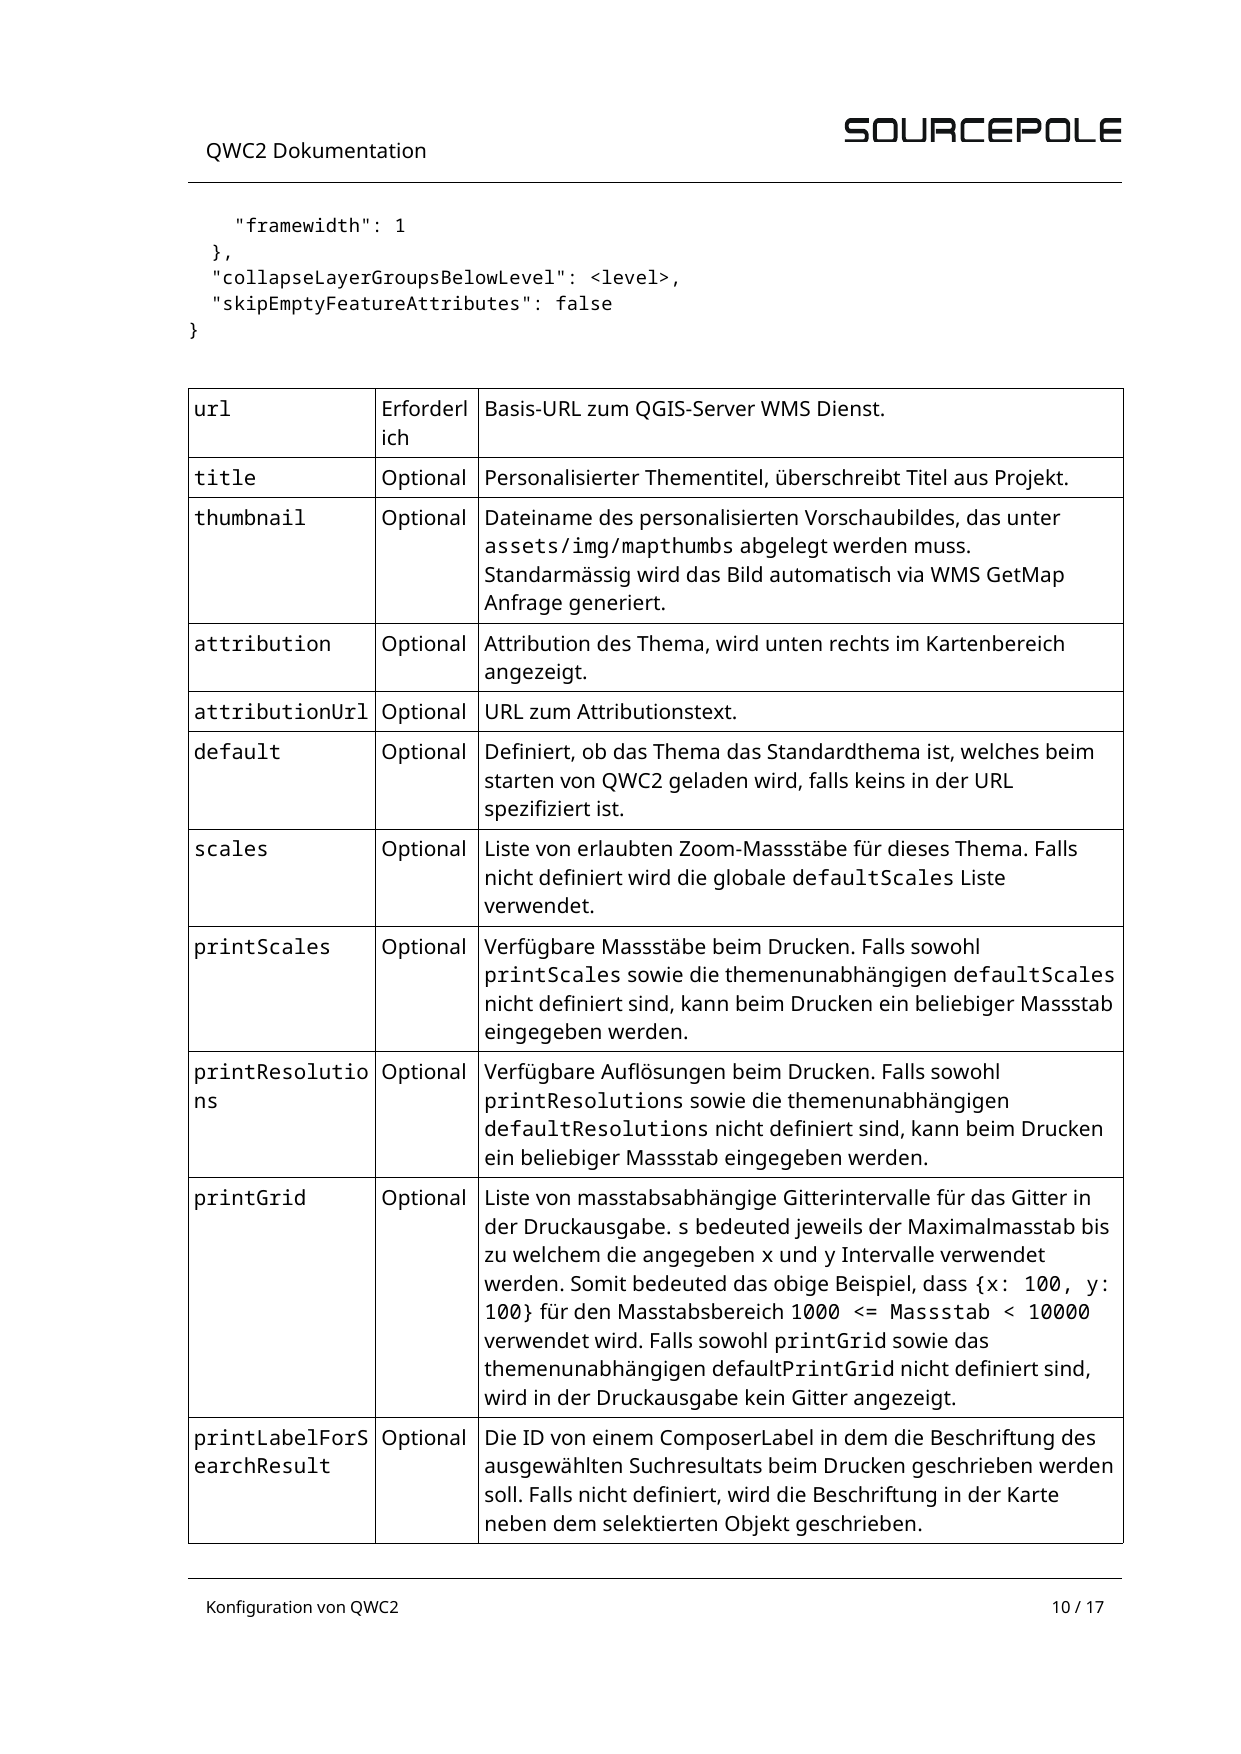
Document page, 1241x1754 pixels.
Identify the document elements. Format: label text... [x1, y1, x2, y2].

table_cell Optional [376, 458, 478, 497]
table_cell title [189, 458, 375, 497]
table_cell URL zum Attributionstext. [479, 692, 1123, 731]
table_cell Personalisierter Thementitel, überschreibt Titel aus Projekt. [479, 458, 1123, 497]
table_cell printGrid [189, 1178, 375, 1417]
table_cell Optional [376, 1052, 478, 1177]
table_cell Optional [376, 1178, 478, 1417]
table_header url [189, 389, 375, 457]
table_cell Dateiname des personalisierten Vorschaubildes, das unter assets/img/mapthumbs abgelegt werden muss. Standarmässig wird das Bild automatisch via WMS GetMap Anfrage generiert. [479, 498, 1123, 623]
table_cell Attribution des Thema, wird unten rechts im Kartenbereich angezeigt. [479, 624, 1123, 691]
table_cell Optional [376, 624, 478, 691]
table_cell thumbnail [189, 498, 375, 623]
table_cell scales [189, 830, 375, 926]
table_header Basis-URL zum QGIS-Server WMS Dienst. [479, 389, 1123, 457]
table_cell Verfügbare Auflösungen beim Drucken. Falls sowohl printResolutions sowie die themenunabhängigen defaultResolutions nicht definiert sind, kann beim Drucken ein beliebiger Massstab eingegeben werden. [479, 1052, 1123, 1177]
table_cell Liste von erlaubten Zoom-Massstäbe für dieses Thema. Falls nicht definiert wird die globale defaultScales Liste verwendet. [479, 830, 1123, 926]
table_cell Definiert, ob das Thema das Standardthema ist, welches beim starten von QWC2 geladen wird, falls keins in der URL spezifiziert ist. [479, 732, 1123, 829]
table_cell Optional [376, 927, 478, 1051]
table_cell Optional [376, 498, 478, 623]
table_cell attributionUrl [189, 692, 375, 731]
table_cell printLabelForSearchResult [189, 1418, 375, 1543]
table_cell printResolutions [189, 1052, 375, 1177]
table_cell Die ID von einem ComposerLabel in dem die Beschriftung des ausgewählten Suchresultats beim Drucken geschrieben werden soll. Falls nicht definiert, wird die Beschriftung in der Karte neben dem selektierten Objekt geschrieben. [479, 1418, 1123, 1543]
table_cell Optional [376, 692, 478, 731]
table_cell default [189, 732, 375, 829]
table_cell attribution [189, 624, 375, 691]
table_header Erforderlich [376, 389, 478, 457]
table_cell Optional [376, 1418, 478, 1543]
text "framewidth": 1 }, "collapseLayerGroupsBelowLevel": <level>, "skipEmptyFeatureAttributes": false } [188, 212, 1122, 370]
table_cell printScales [189, 927, 375, 1051]
table_cell Verfügbare Massstäbe beim Drucken. Falls sowohl printScales sowie die themenunabhängigen defaultScales nicht definiert sind, kann beim Drucken ein beliebiger Massstab eingegeben werden. [479, 927, 1123, 1051]
table_cell Liste von masstabsabhängige Gitterintervalle für das Gitter in der Druckausgabe. s bedeuted jeweils der Maximalmasstab bis zu welchem die angegeben x und y Intervalle verwendet werden. Somit bedeuted das obige Beispiel, dass {x: 100, y: 100} für den Masstabsbereich 1000 <= Massstab < 10000 verwendet wird. Falls sowohl printGrid sowie das themenunabhängigen defaultPrintGrid nicht definiert sind, wird in der Druckausgabe kein Gitter angezeigt. [479, 1178, 1123, 1417]
table_cell Optional [376, 830, 478, 926]
table_cell Optional [376, 732, 478, 829]
